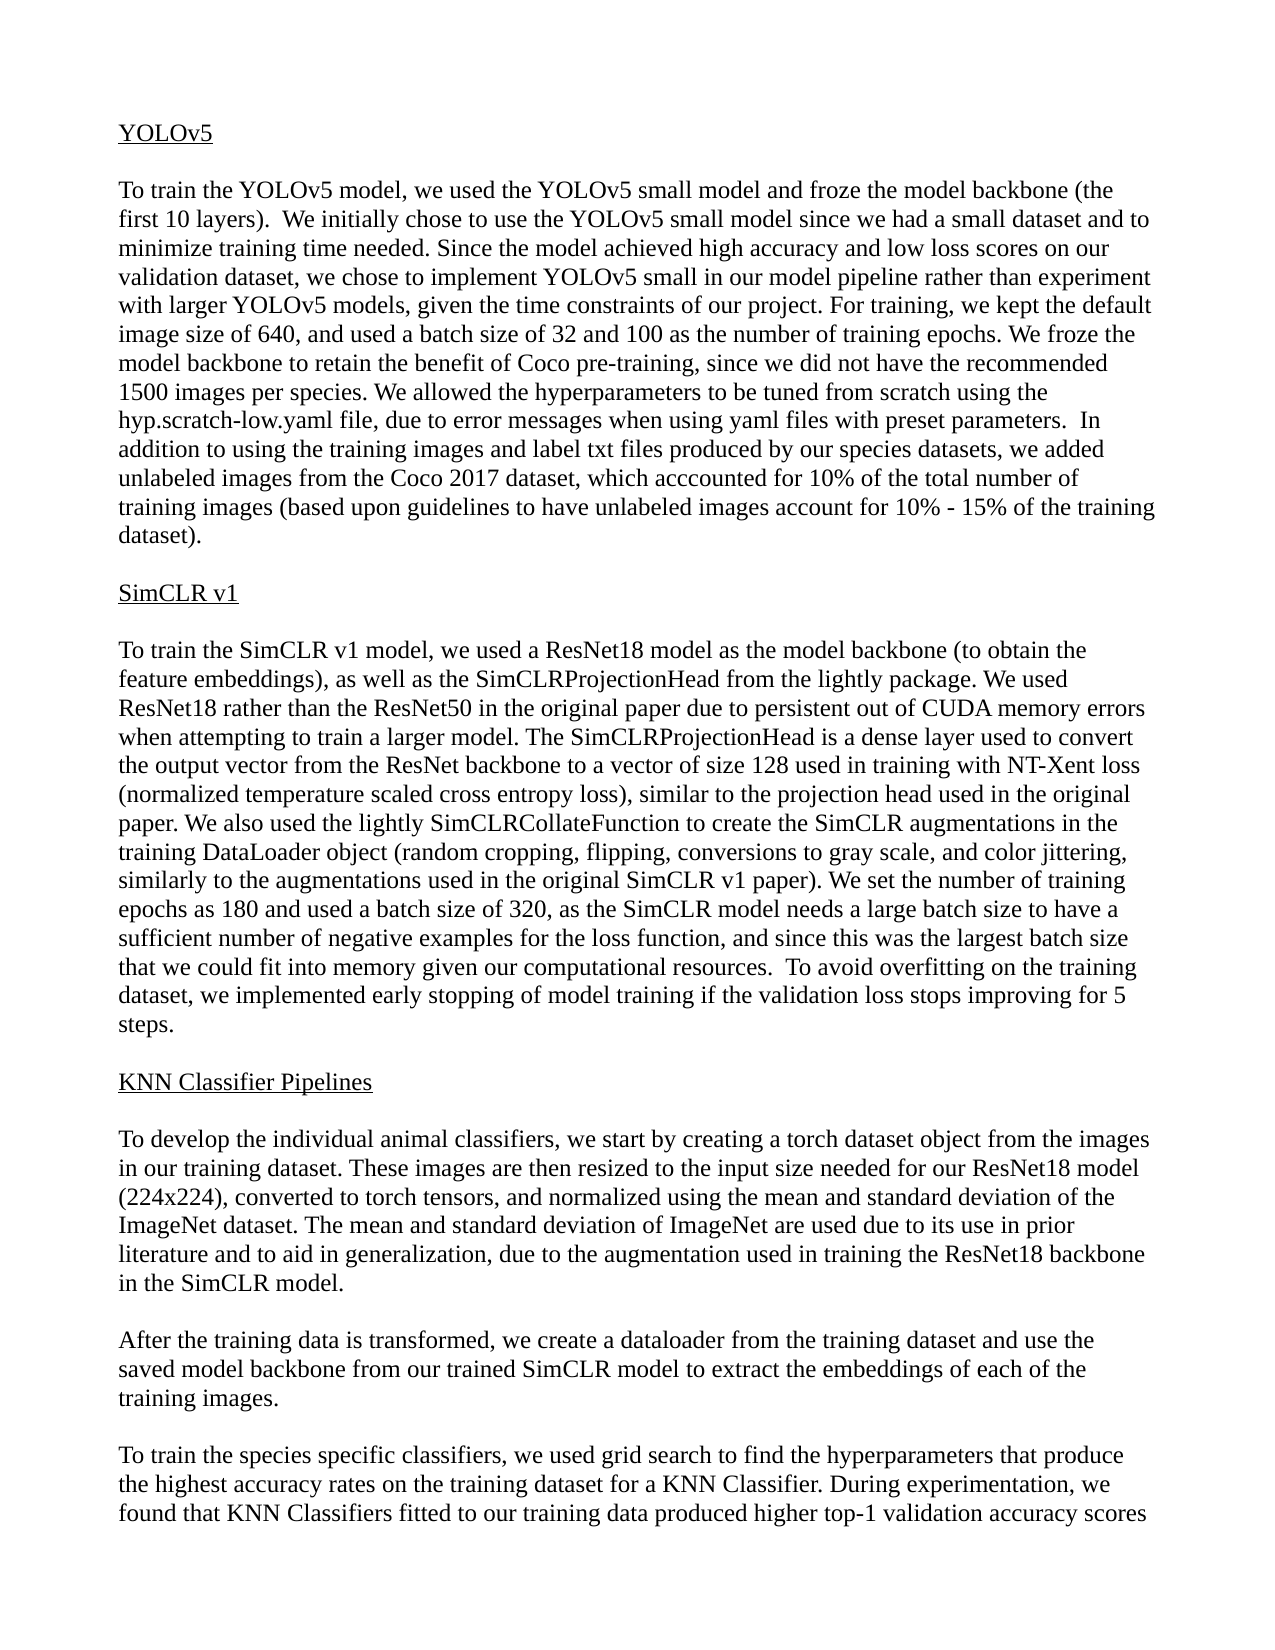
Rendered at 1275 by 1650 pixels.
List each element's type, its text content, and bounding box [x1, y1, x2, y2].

text SimCLR v1 [118, 578, 1157, 607]
text KNN Classifier Pipelines [118, 1067, 1157, 1096]
text YOLOv5 [118, 118, 1157, 147]
text After the training data is transformed, we create a dataloader from the training dataset and use the saved model backbone from our trained SimCLR model to extract the embeddings of each of the training images. [118, 1326, 1157, 1412]
text To develop the individual animal classifiers, we start by creating a torch dataset object from the images in our training dataset. These images are then resized to the input size needed for our ResNet18 model (224x224), converted to torch tensors, and normalized using the mean and standard deviation of the ImageNet dataset. The mean and standard deviation of ImageNet are used due to its use in prior literature and to aid in generalization, due to the augmentation used in training the ResNet18 backbone in the SimCLR model. [118, 1124, 1157, 1297]
text To train the SimCLR v1 model, we used a ResNet18 model as the model backbone (to obtain the feature embeddings), as well as the SimCLRProjectionHead from the lightly package. We used ResNet18 rather than the ResNet50 in the original paper due to persistent out of CUDA memory errors when attempting to train a larger model. The SimCLRProjectionHead is a dense layer used to convert the output vector from the ResNet backbone to a vector of size 128 used in training with NT-Xent loss (normalized temperature scaled cross entropy loss), similar to the projection head used in the original paper. We also used the lightly SimCLRCollateFunction to create the SimCLR augmentations in the training DataLoader object (random cropping, flipping, conversions to gray scale, and color jittering, similarly to the augmentations used in the original SimCLR v1 paper). We set the number of training epochs as 180 and used a batch size of 320, as the SimCLR model needs a large batch size to have a sufficient number of negative examples for the loss function, and since this was the largest batch size that we could fit into memory given our computational resources. To avoid overfitting on the training dataset, we implemented early stopping of model training if the validation loss stops improving for 5 steps. [118, 636, 1157, 1038]
text To train the species specific classifiers, we used grid search to find the hyperparameters that produce the highest accuracy rates on the training dataset for a KNN Classifier. During experimentation, we found that KNN Classifiers fitted to our training data produced higher top-1 validation accuracy scores [118, 1441, 1157, 1527]
text To train the YOLOv5 model, we used the YOLOv5 small model and froze the model backbone (the first 10 layers). We initially chose to use the YOLOv5 small model since we had a small dataset and to minimize training time needed. Since the model achieved high accuracy and low loss scores on our validation dataset, we chose to implement YOLOv5 small in our model pipeline rather than experiment with larger YOLOv5 models, given the time constraints of our project. For training, we kept the default image size of 640, and used a batch size of 32 and 100 as the number of training epochs. We froze the model backbone to retain the benefit of Coco pre-training, since we did not have the recommended 1500 images per species. We allowed the hyperparameters to be tuned from scratch using the hyp.scratch-low.yaml file, due to error messages when using yaml files with preset parameters. In addition to using the training images and label txt files produced by our species datasets, we added unlabeled images from the Coco 2017 dataset, which acccounted for 10% of the total number of training images (based upon guidelines to have unlabeled images account for 10% - 15% of the training dataset). [118, 176, 1157, 549]
